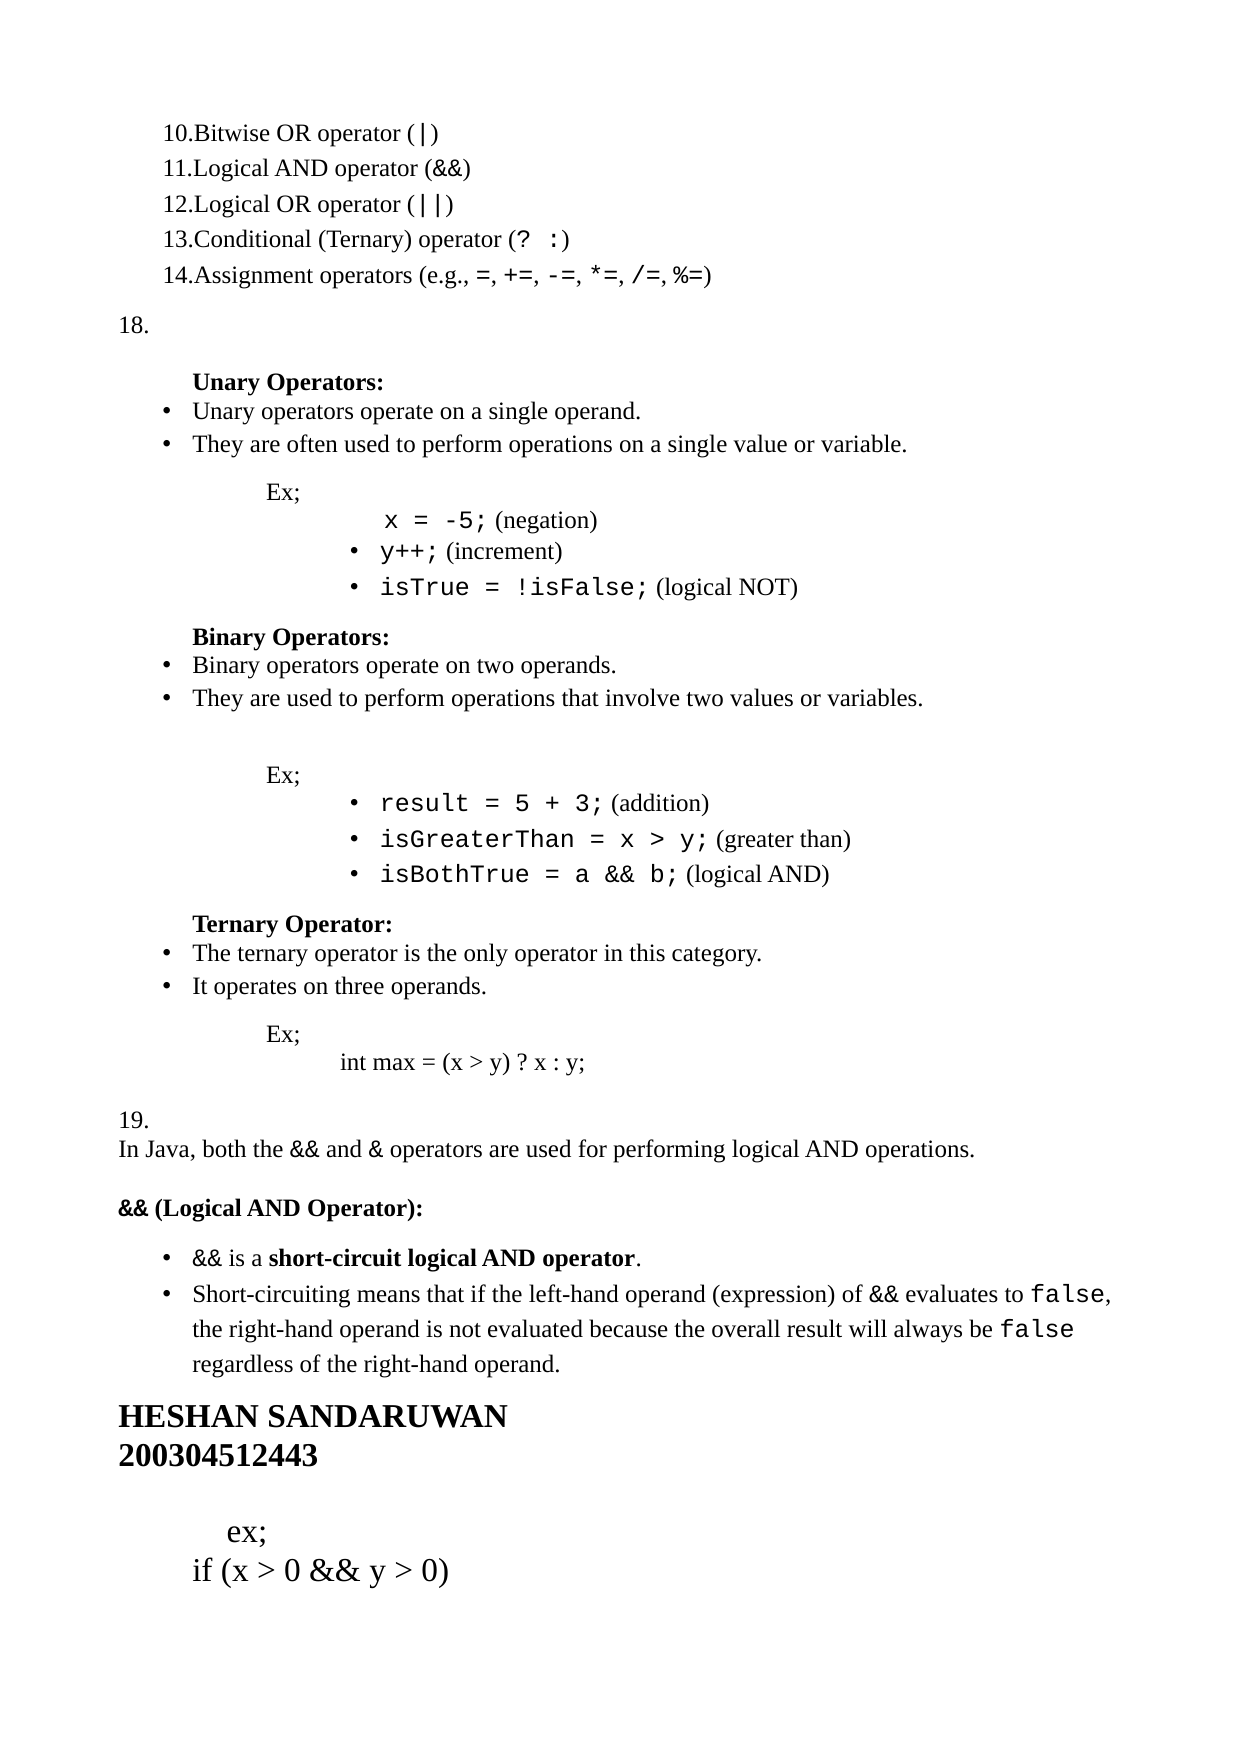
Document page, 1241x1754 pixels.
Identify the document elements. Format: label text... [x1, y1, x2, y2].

text 200304512443 [118, 1435, 1122, 1473]
text 18. [118, 310, 1122, 338]
list Bitwise OR operator (|) [162, 118, 1122, 149]
text x = -5; (negation) [118, 505, 1122, 536]
text Ternary Operator: [118, 909, 1122, 938]
text 19. [118, 1105, 1122, 1134]
text Ex; [118, 760, 1122, 788]
list Binary operators operate on two operands. [162, 650, 1122, 679]
text && (Logical AND Operator): [118, 1193, 1122, 1224]
text int max = (x > y) ? x : y; [118, 1047, 1122, 1076]
list It operates on three operands. [162, 971, 1122, 1000]
list The ternary operator is the only operator in this category. [162, 938, 1122, 967]
text ex; [118, 1512, 1122, 1550]
text In Java, both the && and & operators are used for performing logical AND operations. [118, 1134, 1122, 1164]
list y++; (increment) [350, 536, 1122, 567]
list Short-circuiting means that if the left-hand operand (expression) of && evaluates to false, the right-hand operand is not evaluated because the overall result will always be false regardless of the right-hand operand. [162, 1279, 1122, 1378]
list They are often used to perform operations on a single value or variable. [162, 429, 1122, 458]
text HESHAN SANDARUWAN [118, 1397, 1122, 1435]
text Ex; [118, 477, 1122, 505]
list Logical AND operator (&&) [162, 153, 1122, 184]
list result = 5 + 3; (addition) [350, 788, 1122, 819]
list Conditional (Ternary) operator (? :) [162, 224, 1122, 255]
list They are used to perform operations that involve two values or variables. [162, 683, 1122, 712]
text Unary Operators: [118, 367, 1122, 396]
list && is a short-circuit logical AND operator. [162, 1243, 1122, 1274]
list Logical OR operator (||) [162, 189, 1122, 220]
list Assignment operators (e.g., =, +=, -=, *=, /=, %=) [162, 260, 1122, 291]
text Ex; [118, 1019, 1122, 1047]
list isBothTrue = a && b; (logical AND) [350, 859, 1122, 890]
list isTrue = !isFalse; (logical NOT) [350, 572, 1122, 602]
text if (x > 0 && y > 0) [118, 1550, 1122, 1588]
list Unary operators operate on a single operand. [162, 396, 1122, 425]
text Binary Operators: [118, 622, 1122, 650]
list isGreaterThan = x > y; (greater than) [350, 824, 1122, 855]
